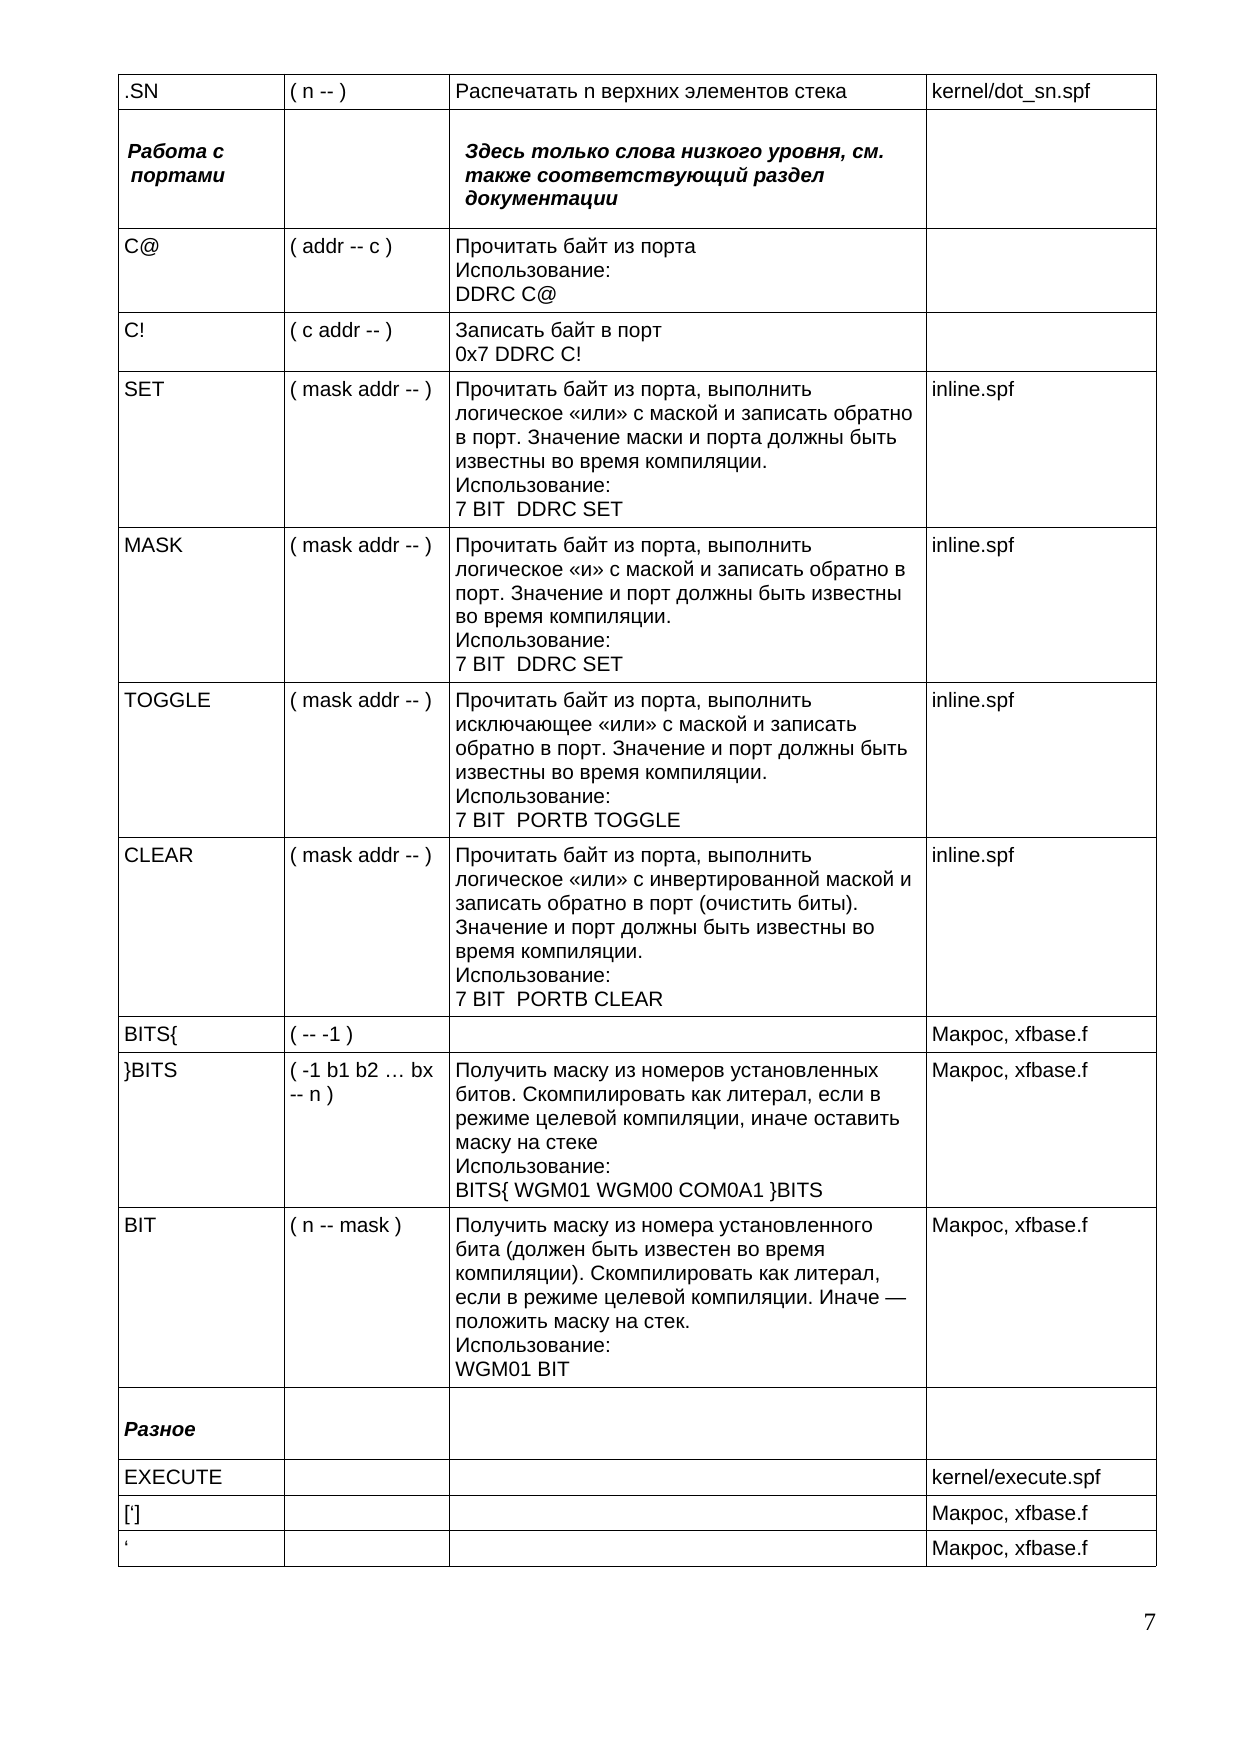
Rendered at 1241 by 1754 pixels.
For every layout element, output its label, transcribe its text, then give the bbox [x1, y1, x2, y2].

table_cell [450, 1017, 926, 1052]
table_cell Записать байт в порт 0x7 DDRC C! [450, 313, 926, 371]
table_cell Макрос, xfbase.f [927, 1531, 1156, 1566]
table_cell Макрос, xfbase.f [927, 1053, 1156, 1207]
table_cell [927, 229, 1156, 312]
table_cell ( c addr -- ) [285, 313, 449, 371]
table_cell SET [119, 372, 284, 527]
table_cell ‘ [119, 1531, 284, 1566]
table_cell [285, 1531, 449, 1566]
table_cell ( -- -1 ) [285, 1017, 449, 1052]
table_cell Распечатать n верхних элементов стека [450, 75, 926, 109]
table_cell Здесь только слова низкого уровня, см. также соответствующий раздел документации [450, 110, 926, 228]
table_cell Макрос, xfbase.f [927, 1017, 1156, 1052]
table_cell Макрос, xfbase.f [927, 1208, 1156, 1387]
table_cell kernel/dot_sn.spf [927, 75, 1156, 109]
table_cell BIT [119, 1208, 284, 1387]
table_cell ( mask addr -- ) [285, 683, 449, 837]
table_cell EXECUTE [119, 1460, 284, 1494]
table_cell [285, 1388, 449, 1459]
table_cell BITS{ [119, 1017, 284, 1052]
table_cell .SN [119, 75, 284, 109]
table_cell ( mask addr -- ) [285, 838, 449, 1016]
table_cell [450, 1496, 926, 1530]
table_cell Прочитать байт из порта, выполнить логическое «и» с маской и записать обратно в порт. Значение и порт должны быть известны во время компиляции. Использование: 7 BIT DDRC SET [450, 528, 926, 682]
table_cell [285, 1496, 449, 1530]
table_cell Прочитать байт из порта, выполнить исключающее «или» с маской и записать обратно в порт. Значение и порт должны быть известны во время компиляции. Использование: 7 BIT PORTB TOGGLE [450, 683, 926, 837]
table_cell inline.spf [927, 372, 1156, 527]
table_cell [450, 1460, 926, 1494]
table_cell Прочитать байт из порта, выполнить логическое «или» с маской и записать обратно в порт. Значение маски и порта должны быть известны во время компиляции. Использование: 7 BIT DDRC SET [450, 372, 926, 527]
table_cell kernel/execute.spf [927, 1460, 1156, 1494]
table_cell ( mask addr -- ) [285, 372, 449, 527]
table_cell Разное [119, 1388, 284, 1459]
table_cell [927, 1388, 1156, 1459]
table_cell C@ [119, 229, 284, 312]
table_cell inline.spf [927, 683, 1156, 837]
table_cell Макрос, xfbase.f [927, 1496, 1156, 1530]
table_cell [450, 1531, 926, 1566]
table_cell TOGGLE [119, 683, 284, 837]
table_cell Работа с портами [119, 110, 284, 228]
table_cell MASK [119, 528, 284, 682]
table_cell [927, 110, 1156, 228]
table_cell C! [119, 313, 284, 371]
table_cell ( mask addr -- ) [285, 528, 449, 682]
table_cell Прочитать байт из порта, выполнить логическое «или» с инвертированной маской и записать обратно в порт (очистить биты). Значение и порт должны быть известны во время компиляции. Использование: 7 BIT PORTB CLEAR [450, 838, 926, 1016]
table_cell inline.spf [927, 838, 1156, 1016]
table_cell Прочитать байт из порта Использование: DDRC C@ [450, 229, 926, 312]
table_cell Получить маску из номеров установленных битов. Скомпилировать как литерал, если в режиме целевой компиляции, иначе оставить маску на стеке Использование: BITS{ WGM01 WGM00 COM0A1 }BITS [450, 1053, 926, 1207]
table_cell ( n -- mask ) [285, 1208, 449, 1387]
table_cell [450, 1388, 926, 1459]
table_cell [‘] [119, 1496, 284, 1530]
table_cell ( n -- ) [285, 75, 449, 109]
table_cell ( addr -- с ) [285, 229, 449, 312]
table_cell }BITS [119, 1053, 284, 1207]
table_cell ( -1 b1 b2 … bx -- n ) [285, 1053, 449, 1207]
table_cell [285, 110, 449, 228]
table_cell Получить маску из номера установленного бита (должен быть известен во время компиляции). Скомпилировать как литерал, если в режиме целевой компиляции. Иначе — положить маску на стек. Использование: WGM01 BIT [450, 1208, 926, 1387]
table_cell [285, 1460, 449, 1494]
table_cell CLEAR [119, 838, 284, 1016]
table_cell [927, 313, 1156, 371]
table_cell inline.spf [927, 528, 1156, 682]
